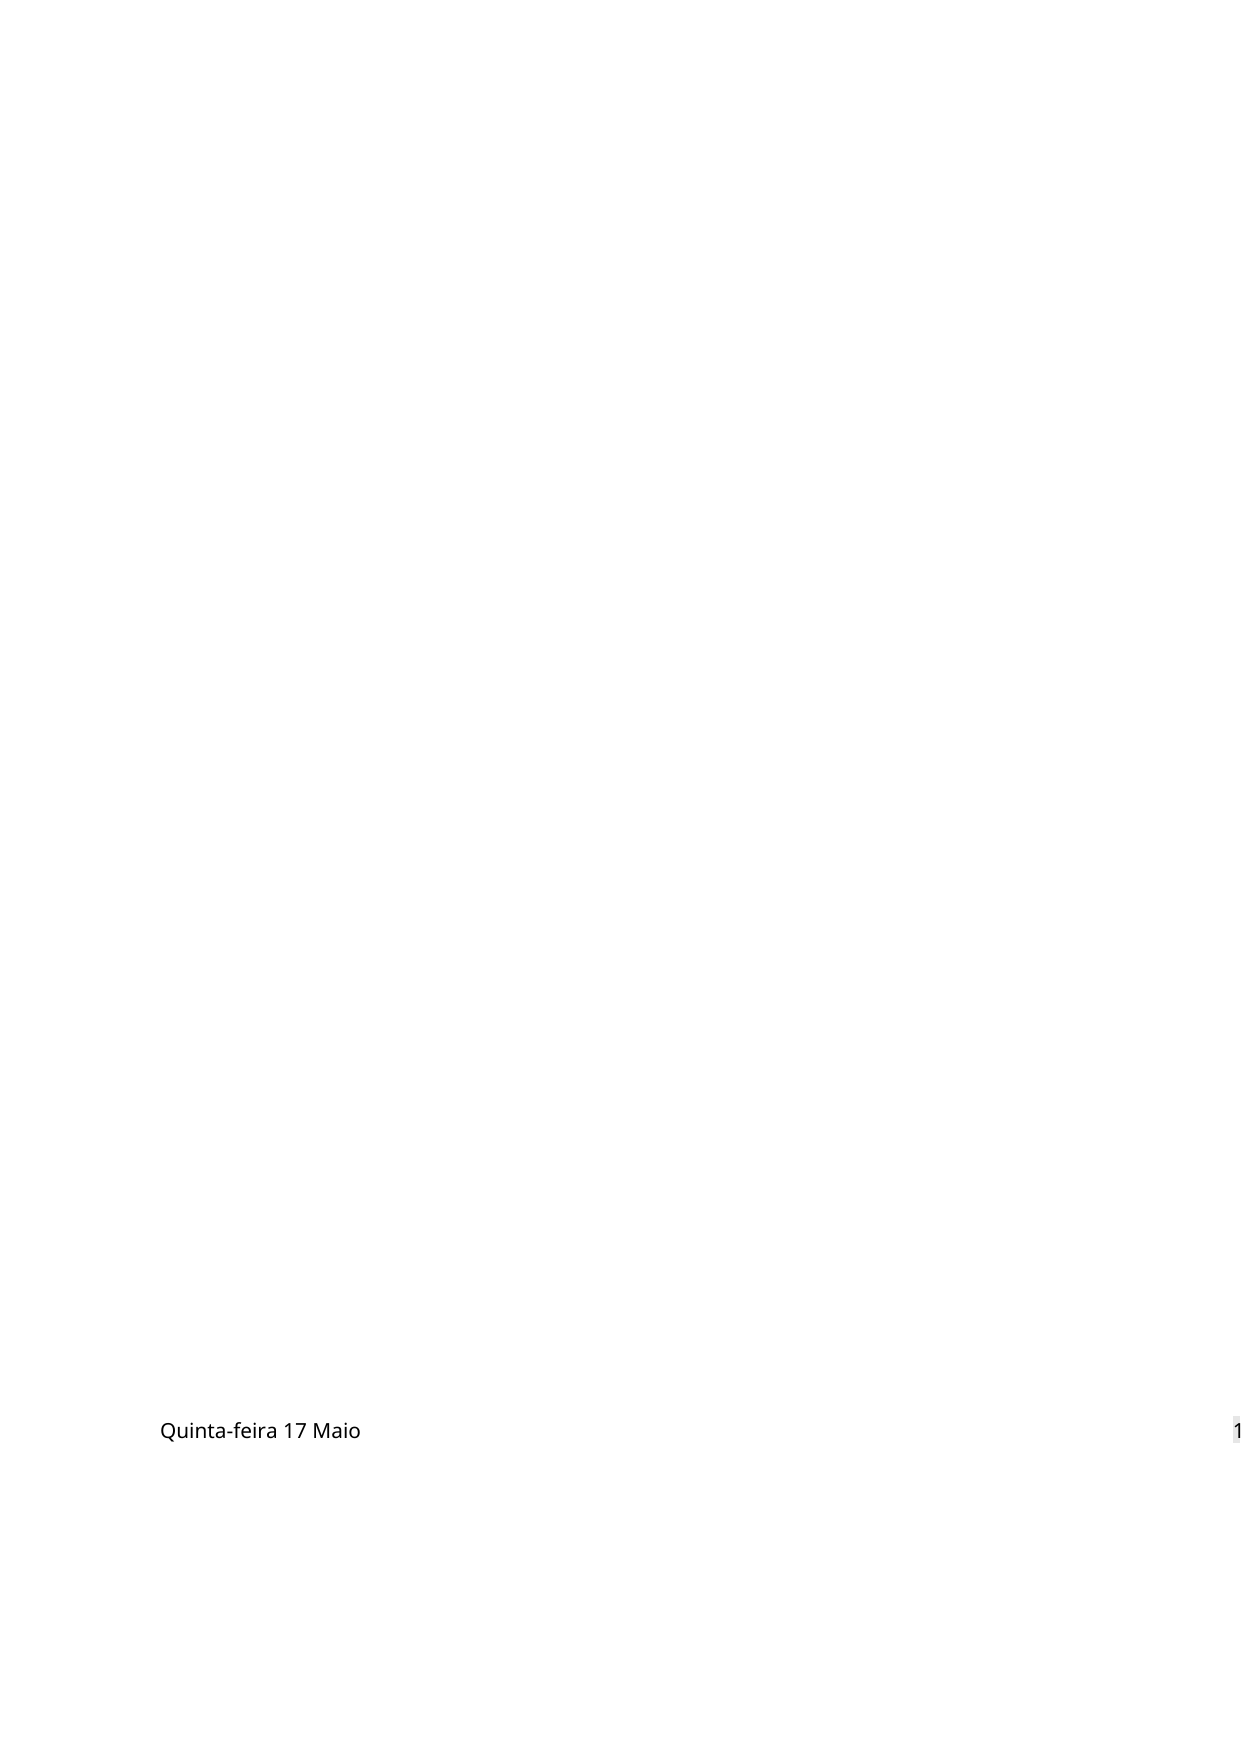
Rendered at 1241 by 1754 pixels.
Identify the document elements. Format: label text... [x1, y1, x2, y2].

table_cell [118, 1416, 160, 1443]
table_cell [1233, 118, 1240, 1416]
table_cell [189, 118, 368, 1416]
table_cell [368, 118, 1233, 1416]
table_cell [160, 118, 189, 1416]
table_cell [118, 118, 160, 1416]
table_cell 1 [1233, 1416, 1240, 1443]
table_cell Quinta-feira 17 Maio [160, 1416, 368, 1443]
table_cell [368, 1416, 1233, 1443]
